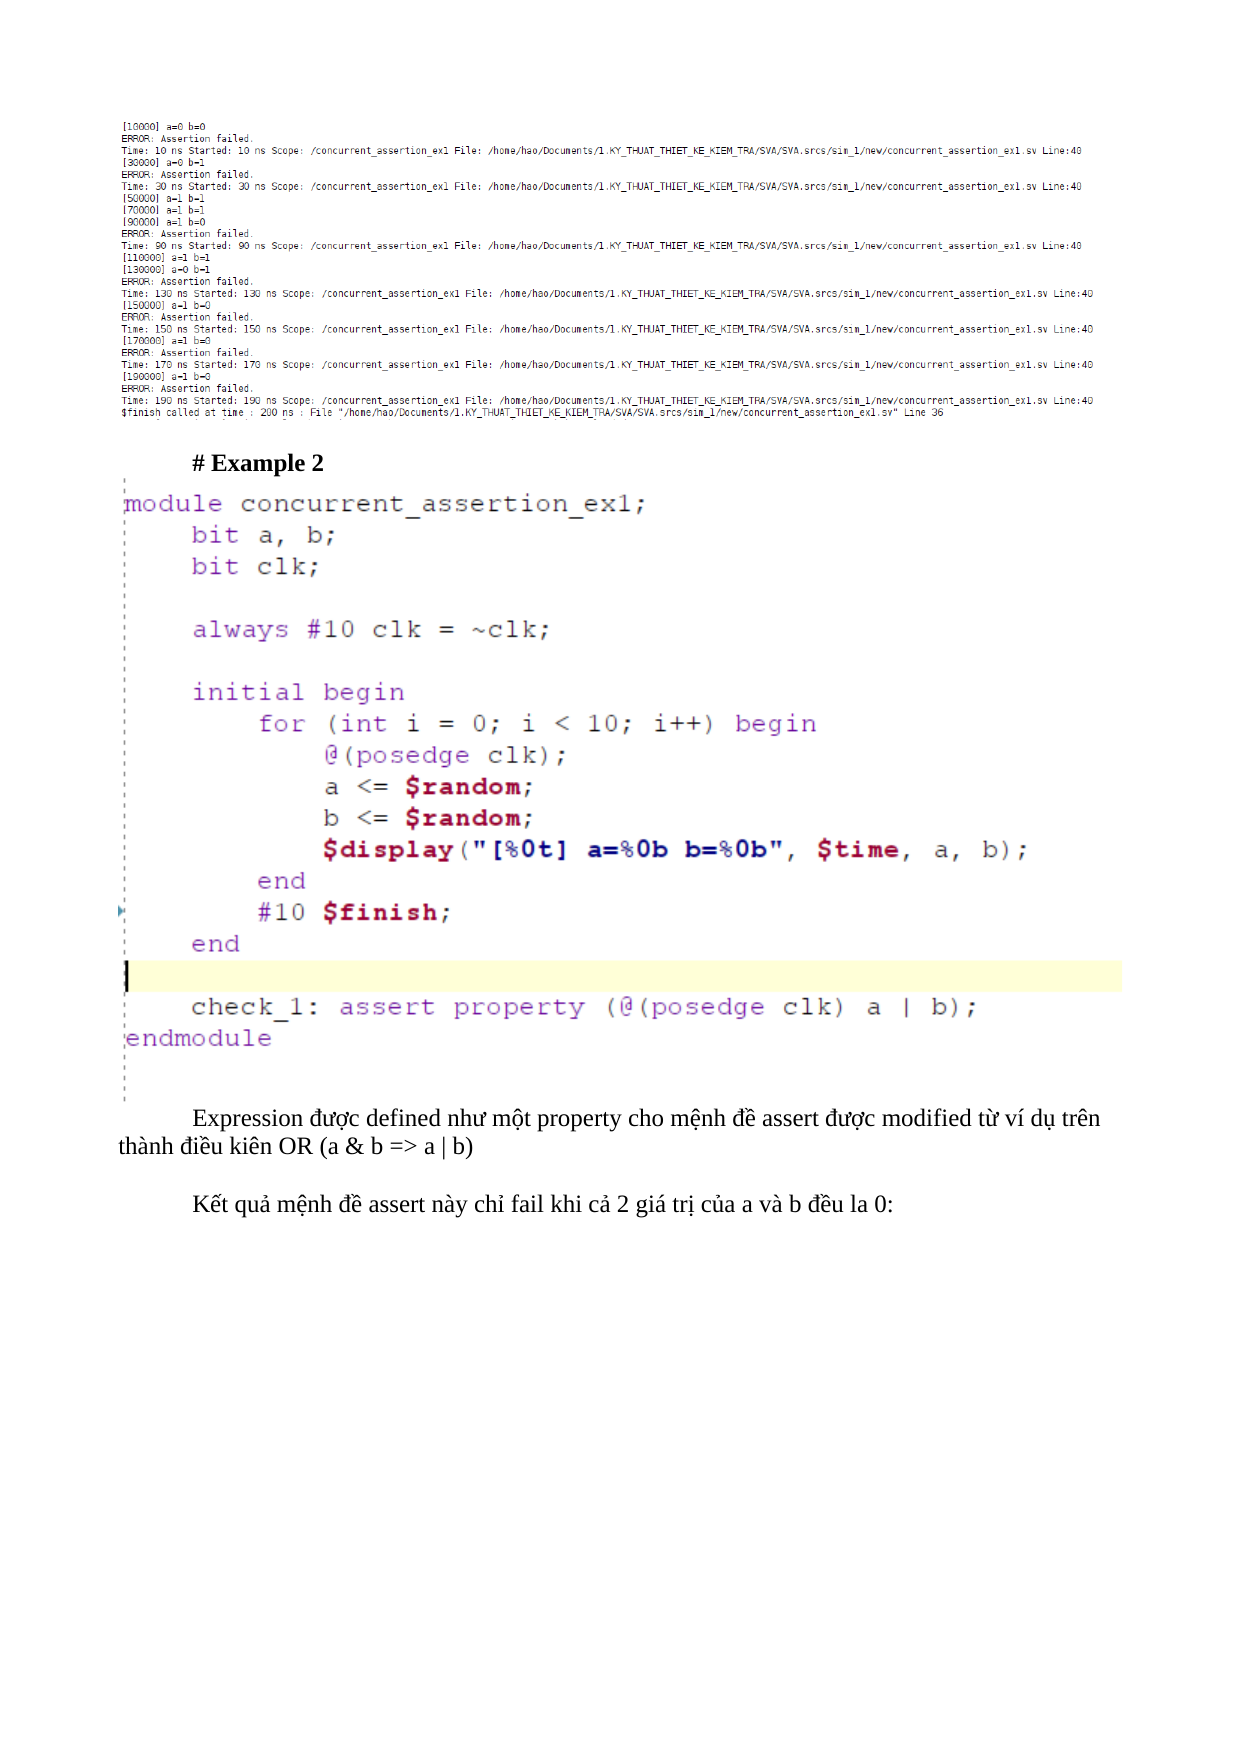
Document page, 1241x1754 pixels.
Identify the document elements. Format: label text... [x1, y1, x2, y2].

picture [118, 477, 1123, 1103]
text # Example 2 [118, 448, 1122, 477]
text Expression được defined như một property cho mệnh đề assert được modified từ ví dụ trên thành điều kiên OR (a & b => a | b) [118, 1103, 1122, 1189]
picture [118, 118, 1123, 420]
text Kết quả mệnh đề assert này chỉ fail khi cả 2 giá trị của a và b đều la 0: [118, 1189, 1122, 1218]
